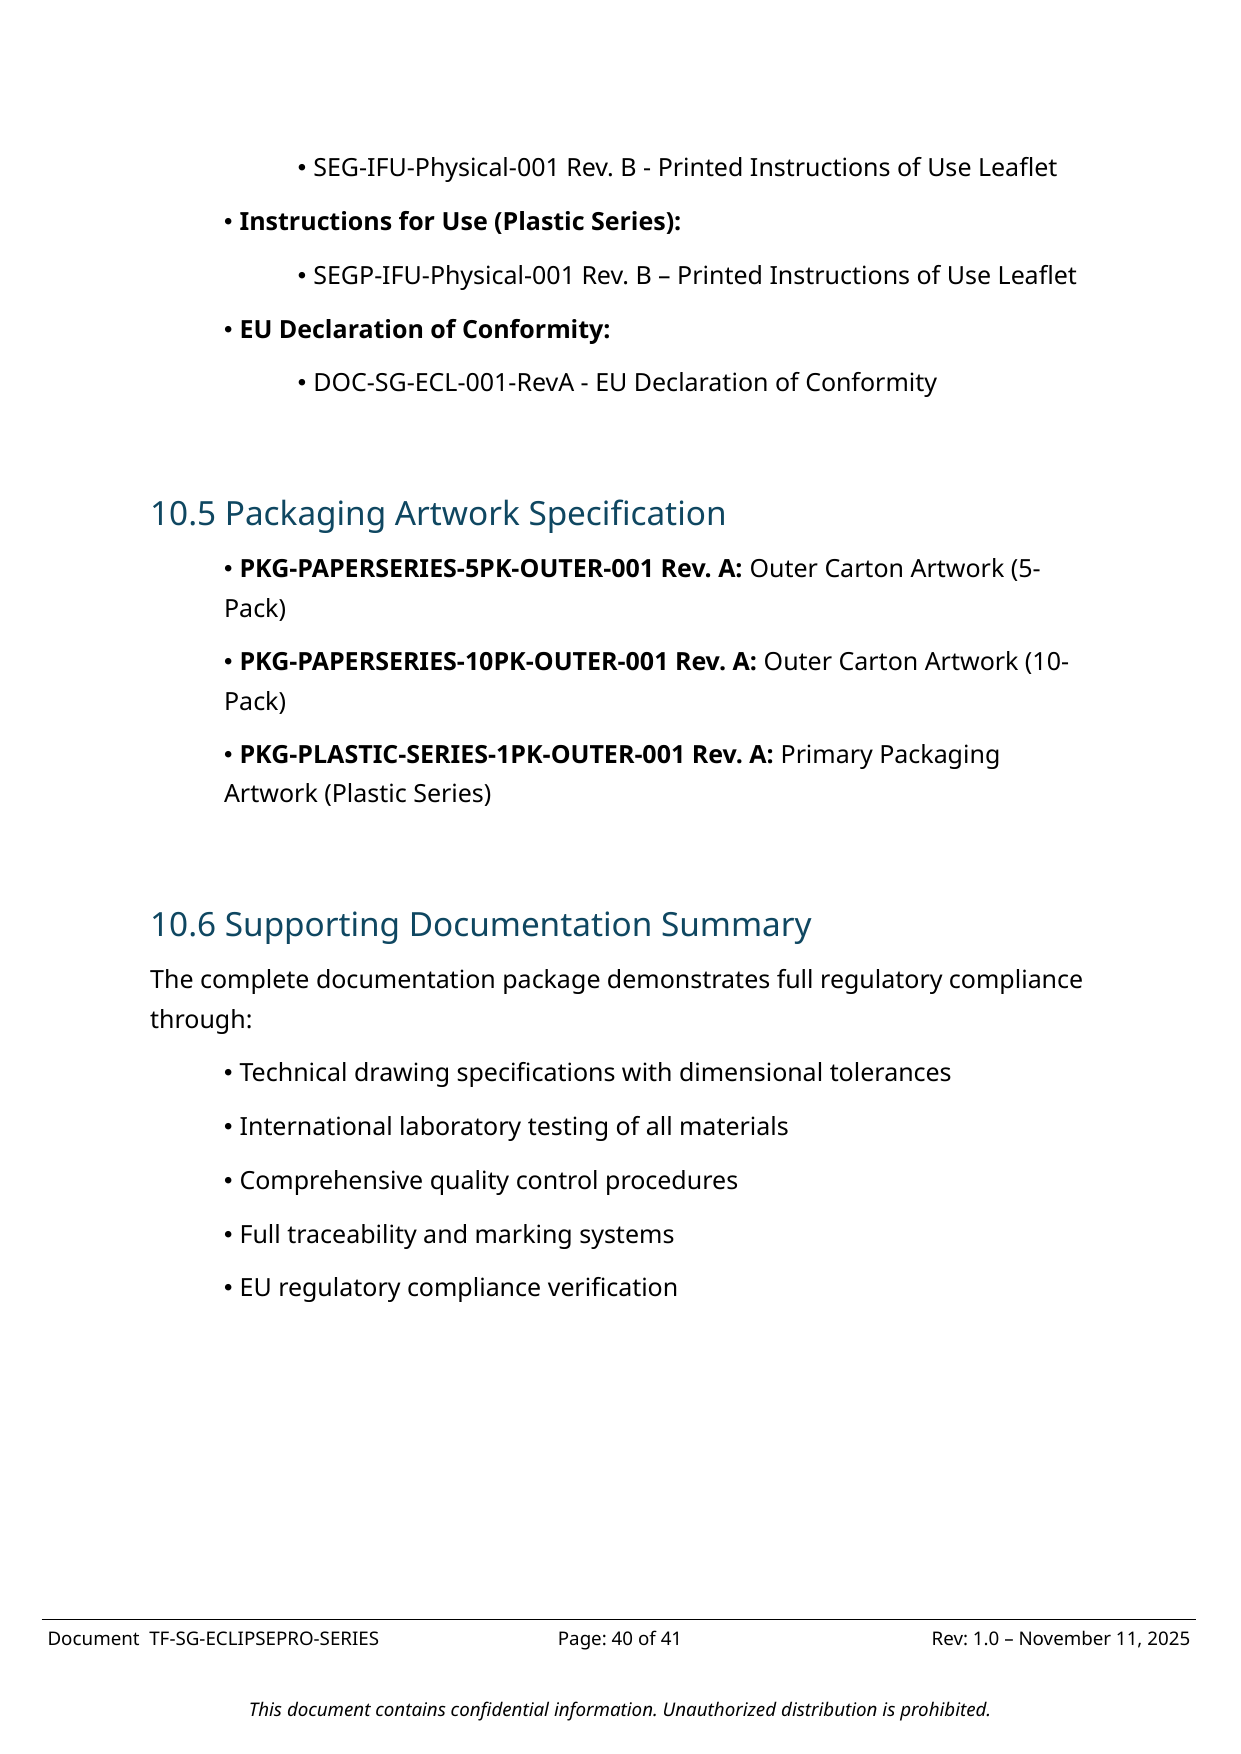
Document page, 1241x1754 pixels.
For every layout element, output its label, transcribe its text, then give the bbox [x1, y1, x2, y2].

list PKG-PAPERSERIES-5PK-OUTER-001 Rev. A: Outer Carton Artwork (5-Pack) [150, 551, 1090, 624]
list EU Declaration of Conformity: [150, 311, 1090, 345]
list PKG-PAPERSERIES-10PK-OUTER-001 Rev. A: Outer Carton Artwork (10-Pack) [150, 644, 1090, 717]
list DOC-SG-ECL-001-RevA - EU Declaration of Conformity [150, 365, 1090, 399]
list SEGP-IFU-Physical-001 Rev. B – Printed Instructions of Use Leaflet [150, 257, 1090, 292]
list PKG-PLASTIC-SERIES-1PK-OUTER-001 Rev. A: Primary Packaging Artwork (Plastic Series) [150, 737, 1090, 810]
subtitle 10.5 Packaging Artwork Specification [150, 490, 1090, 536]
list Instructions for Use (Plastic Series): [150, 204, 1090, 238]
list EU regulatory compliance verification [150, 1270, 1090, 1304]
list Technical drawing specifications with dimensional tolerances [150, 1055, 1090, 1089]
text The complete documentation package demonstrates full regulatory compliance through: [150, 962, 1090, 1035]
list Full traceability and marking systems [150, 1216, 1090, 1250]
list Comprehensive quality control procedures [150, 1162, 1090, 1197]
list SEG-IFU-Physical-001 Rev. B - Printed Instructions of Use Leaflet [150, 150, 1090, 184]
subtitle 10.6 Supporting Documentation Summary [150, 901, 1090, 947]
list International laboratory testing of all materials [150, 1109, 1090, 1143]
